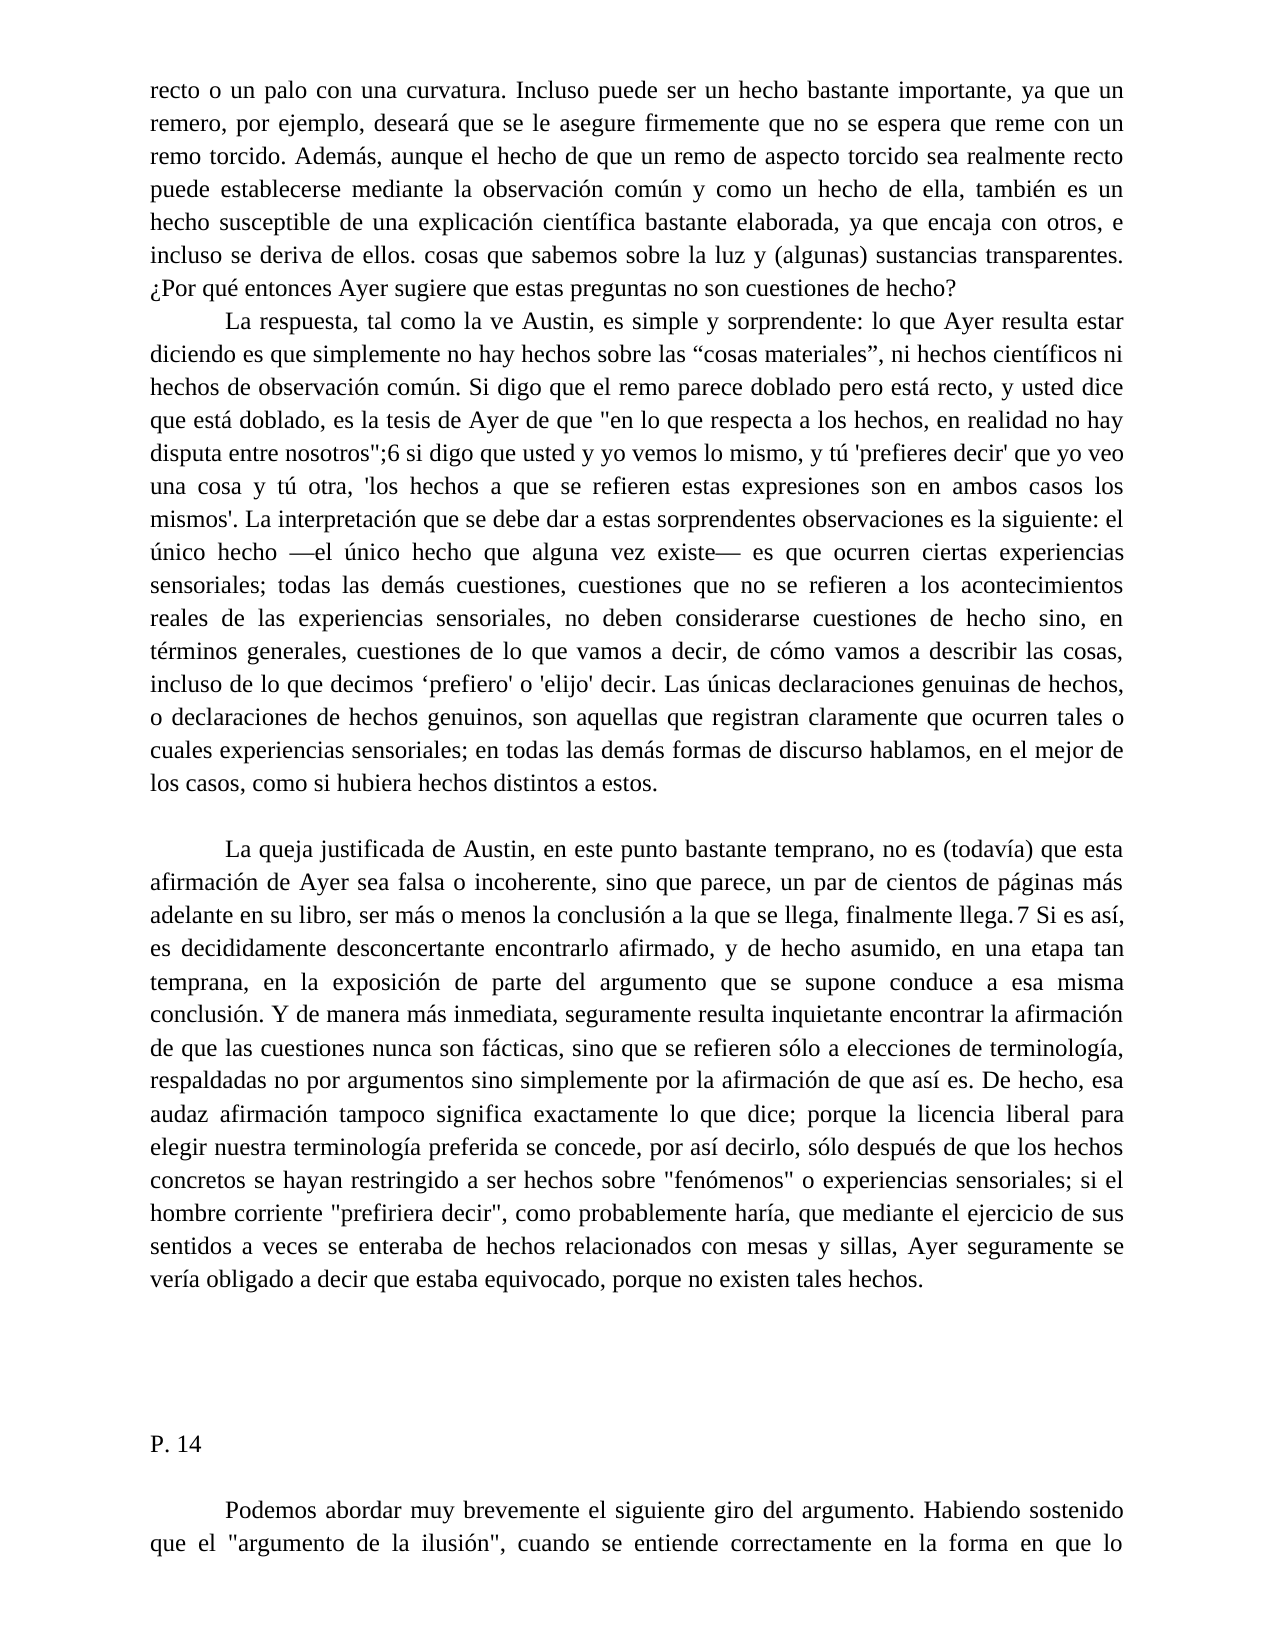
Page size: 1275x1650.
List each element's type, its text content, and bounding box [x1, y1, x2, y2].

text recto o un palo con una curvatura. Incluso puede ser un hecho bastante importante, ya que un remero, por ejemplo, deseará que se le asegure firmemente que no se espera que reme con un remo torcido. Además, aunque el hecho de que un remo de aspecto torcido sea realmente recto puede establecerse mediante la observación común y como un hecho de ella, también es un hecho susceptible de una explicación científica bastante elaborada, ya que encaja con otros, e incluso se deriva de ellos. cosas que sabemos sobre la luz y (algunas) sustancias transparentes. ¿Por qué entonces Ayer sugiere que estas preguntas no son cuestiones de hecho? [150, 75, 1125, 302]
text P. 14 [150, 1429, 1125, 1458]
text La respuesta, tal como la ve Austin, es simple y sorprendente: lo que Ayer resulta estar diciendo es que simplemente no hay hechos sobre las “cosas materiales”, ni hechos científicos ni hechos de observación común. Si digo que el remo parece doblado pero está recto, y usted dice que está doblado, es la tesis de Ayer de que "en lo que respecta a los hechos, en realidad no hay disputa entre nosotros";6 si digo que usted y yo vemos lo mismo, y tú 'prefieres decir' que yo veo una cosa y tú otra, 'los hechos a que se refieren estas expresiones son en ambos casos los mismos'. La interpretación que se debe dar a estas sorprendentes observaciones es la siguiente: el único hecho —el único hecho que alguna vez existe— es que ocurren ciertas experiencias sensoriales; todas las demás cuestiones, cuestiones que no se refieren a los acontecimientos reales de las experiencias sensoriales, no deben considerarse cuestiones de hecho sino, en términos generales, cuestiones de lo que vamos a decir, de cómo vamos a describir las cosas, incluso de lo que decimos ‘prefiero' o 'elijo' decir. Las únicas declaraciones genuinas de hechos, o declaraciones de hechos genuinos, son aquellas que registran claramente que ocurren tales o cuales experiencias sensoriales; en todas las demás formas de discurso hablamos, en el mejor de los casos, como si hubiera hechos distintos a estos. [150, 306, 1125, 797]
text Podemos abordar muy brevemente el siguiente giro del argumento. Habiendo sostenido que el "argumento de la ilusión", cuando se entiende correctamente en la forma en que lo [150, 1495, 1125, 1557]
text La queja justificada de Austin, en este punto bastante temprano, no es (todavía) que esta afirmación de Ayer sea falsa o incoherente, sino que parece, un par de cientos de páginas más adelante en su libro, ser más o menos la conclusión a la que se llega, finalmente llega.7 Si es así, es decididamente desconcertante encontrarlo afirmado, y de hecho asumido, en una etapa tan temprana, en la exposición de parte del argumento que se supone conduce a esa misma conclusión. Y de manera más inmediata, seguramente resulta inquietante encontrar la afirmación de que las cuestiones nunca son fácticas, sino que se refieren sólo a elecciones de terminología, respaldadas no por argumentos sino simplemente por la afirmación de que así es. De hecho, esa audaz afirmación tampoco significa exactamente lo que dice; porque la licencia liberal para elegir nuestra terminología preferida se concede, por así decirlo, sólo después de que los hechos concretos se hayan restringido a ser hechos sobre "fenómenos" o experiencias sensoriales; si el hombre corriente "prefiriera decir", como probablemente haría, que mediante el ejercicio de sus sentidos a veces se enteraba de hechos relacionados con mesas y sillas, Ayer seguramente se vería obligado a decir que estaba equivocado, porque no existen tales hechos. [150, 834, 1125, 1292]
